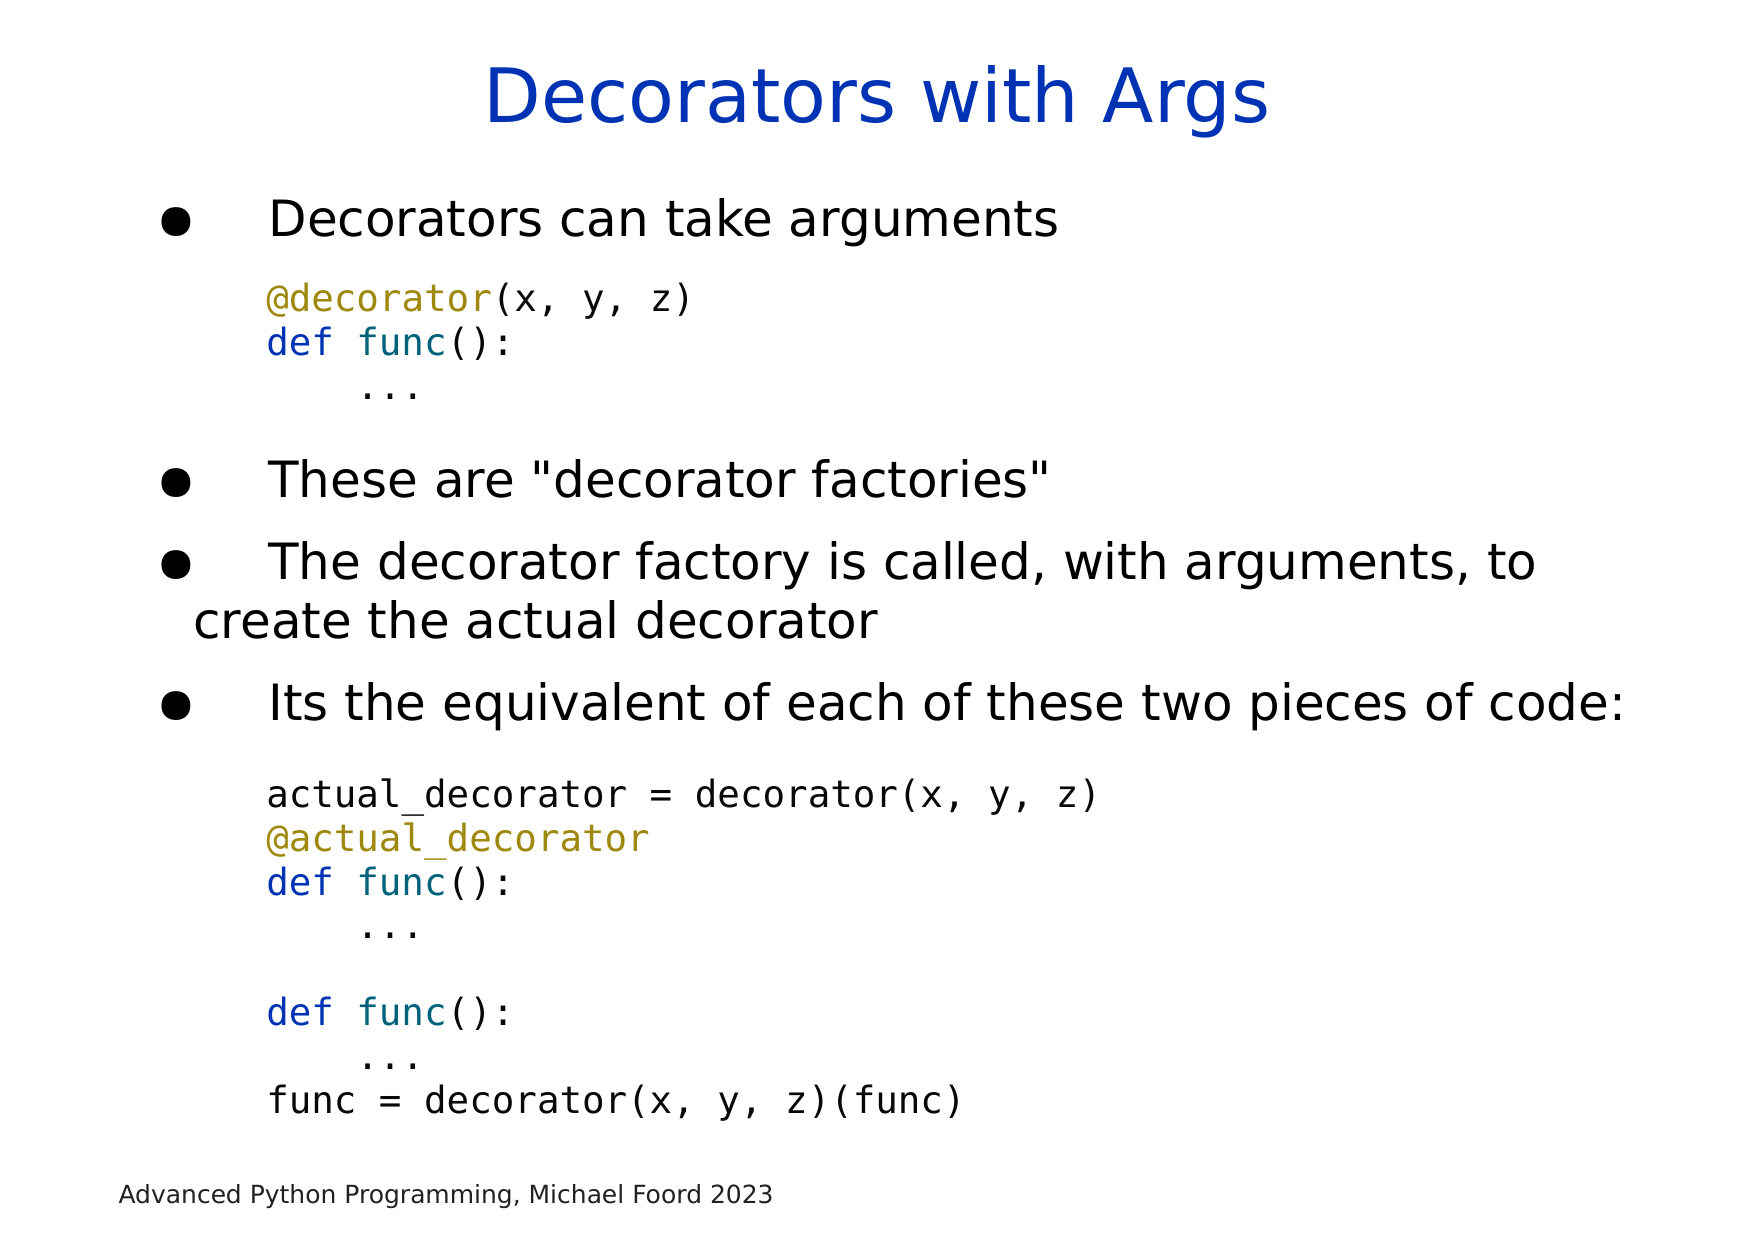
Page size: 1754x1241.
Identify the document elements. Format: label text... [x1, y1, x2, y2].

text Decorators with Args [118, 53, 1636, 140]
text actual_decorator = decorator(x, y, z) @actual_decorator def func(): ... [266, 773, 1636, 947]
list Its the equivalent of each of these two pieces of code: [156, 673, 1636, 732]
text @decorator(x, y, z) def func(): ... [266, 277, 1636, 408]
list These are "decorator factories" [156, 451, 1636, 509]
list The decorator factory is called, with arguments, to create the actual decorator [156, 533, 1636, 650]
text def func(): ... func = decorator(x, y, z)(func) [266, 991, 1636, 1122]
list Decorators can take arguments [156, 189, 1636, 248]
